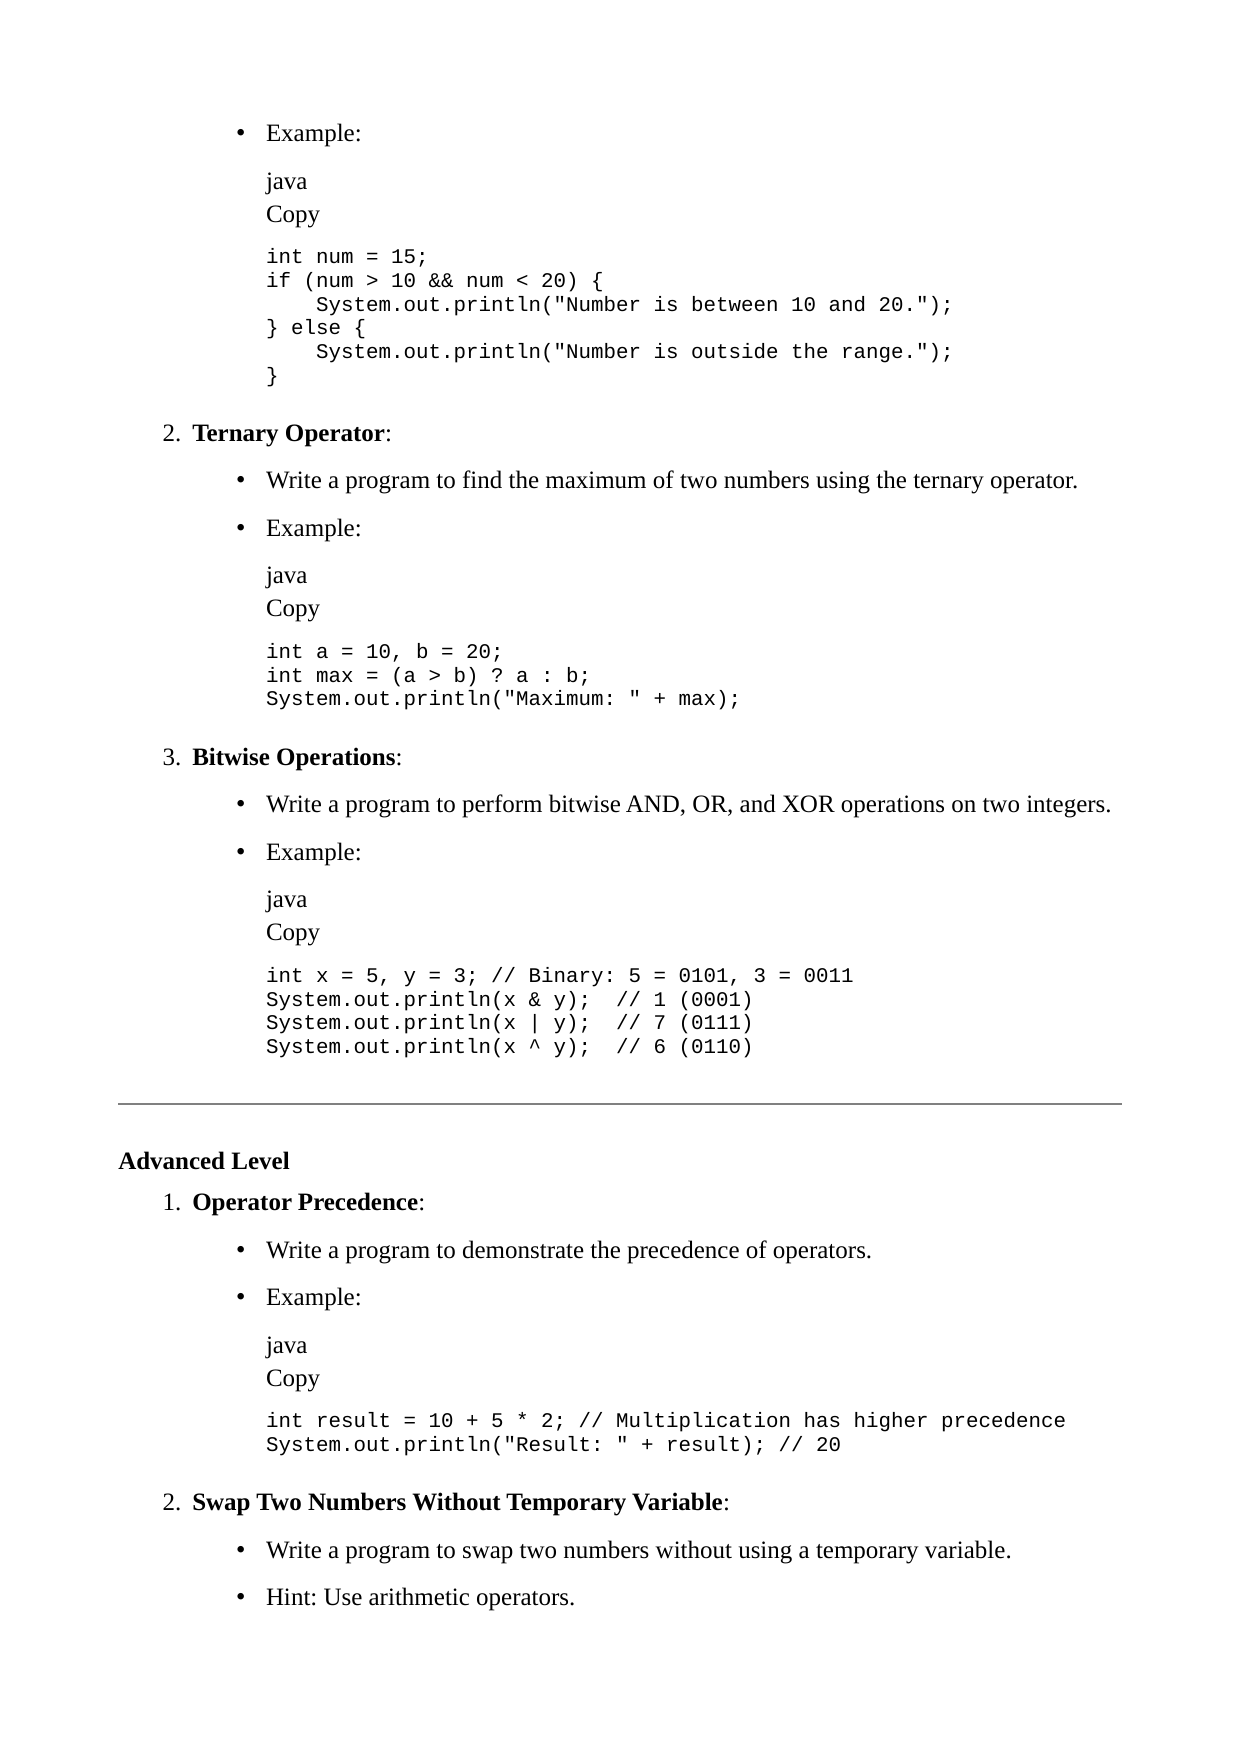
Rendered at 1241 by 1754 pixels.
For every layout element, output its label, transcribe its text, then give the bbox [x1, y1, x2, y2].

list int a = 10, b = 20; [236, 641, 1122, 665]
list Copy [236, 917, 1122, 946]
list int num = 15; [236, 246, 1122, 270]
list System.out.println(x | y); // 7 (0111) [236, 1012, 1122, 1036]
list if (num > 10 && num < 20) { [236, 270, 1122, 294]
list System.out.println("Number is between 10 and 20."); [236, 294, 1122, 317]
list Copy [236, 1363, 1122, 1392]
list int x = 5, y = 3; // Binary: 5 = 0101, 3 = 0011 [236, 965, 1122, 989]
list Copy [236, 593, 1122, 622]
list Write a program to swap two numbers without using a temporary variable. [236, 1535, 1122, 1564]
list System.out.println("Number is outside the range."); [236, 341, 1122, 364]
list System.out.println("Maximum: " + max); [236, 688, 1122, 712]
list Ternary Operator: [162, 418, 1122, 446]
list } else { [236, 317, 1122, 341]
list Write a program to find the maximum of two numbers using the ternary operator. [236, 465, 1122, 494]
list Example: [236, 513, 1122, 542]
list int result = 10 + 5 * 2; // Multiplication has higher precedence [236, 1411, 1122, 1434]
list Operator Precedence: [162, 1187, 1122, 1216]
list java [236, 1330, 1122, 1359]
list Hint: Use arithmetic operators. [236, 1582, 1122, 1611]
list Write a program to perform bitwise AND, OR, and XOR operations on two integers. [236, 789, 1122, 818]
list System.out.println("Result: " + result); // 20 [236, 1434, 1122, 1458]
subtitle Advanced Level [118, 1146, 1122, 1174]
list Copy [236, 199, 1122, 227]
list Bitwise Operations: [162, 742, 1122, 770]
list java [236, 166, 1122, 194]
list Example: [236, 118, 1122, 147]
list System.out.println(x ^ y); // 6 (0110) [236, 1036, 1122, 1059]
list java [236, 561, 1122, 589]
list java [236, 884, 1122, 913]
list Example: [236, 837, 1122, 866]
list Swap Two Numbers Without Temporary Variable: [162, 1487, 1122, 1516]
list int max = (a > b) ? a : b; [236, 665, 1122, 688]
list } [236, 364, 1122, 388]
list System.out.println(x & y); // 1 (0001) [236, 989, 1122, 1012]
list Example: [236, 1282, 1122, 1311]
list Write a program to demonstrate the precedence of operators. [236, 1235, 1122, 1263]
